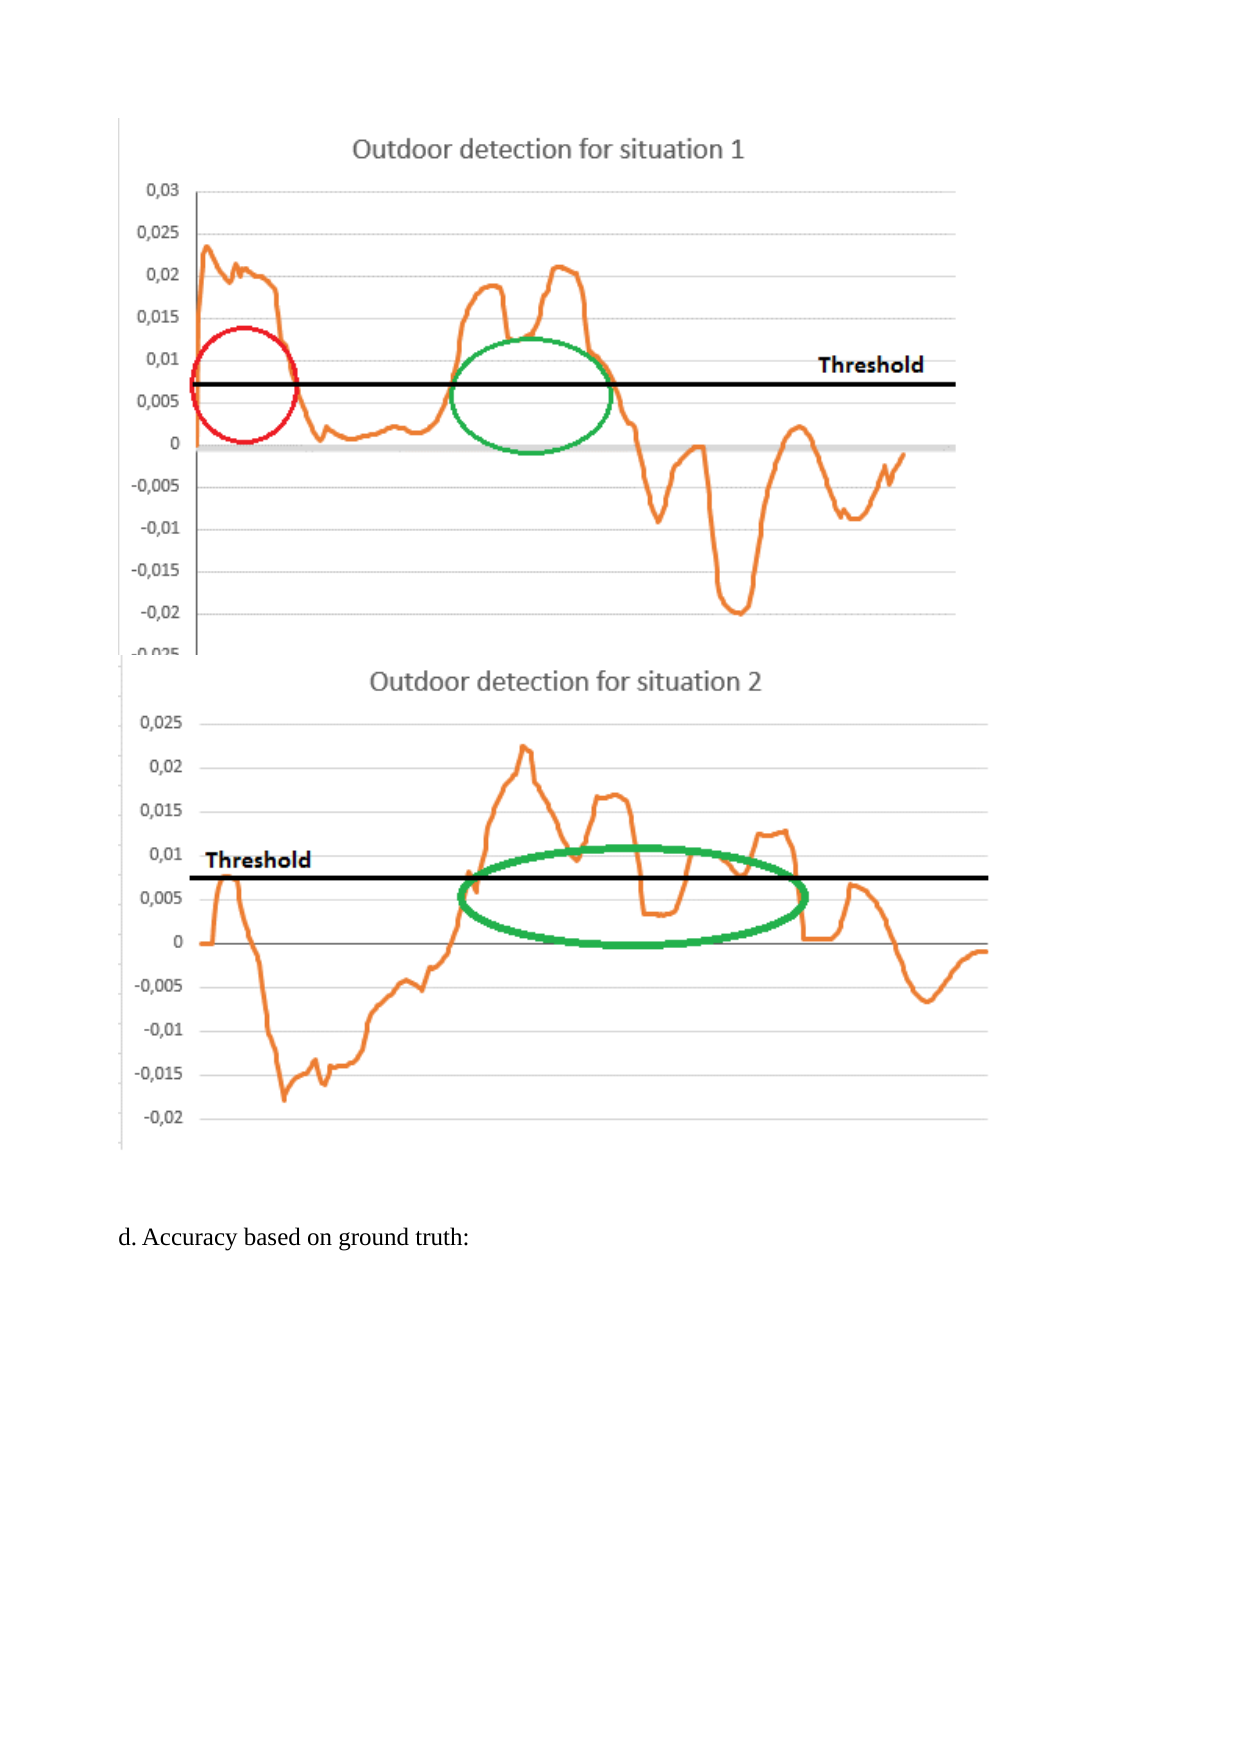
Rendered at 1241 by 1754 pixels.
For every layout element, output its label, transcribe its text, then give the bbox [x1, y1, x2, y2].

text d. Accuracy based on ground truth: [118, 1222, 1122, 1251]
